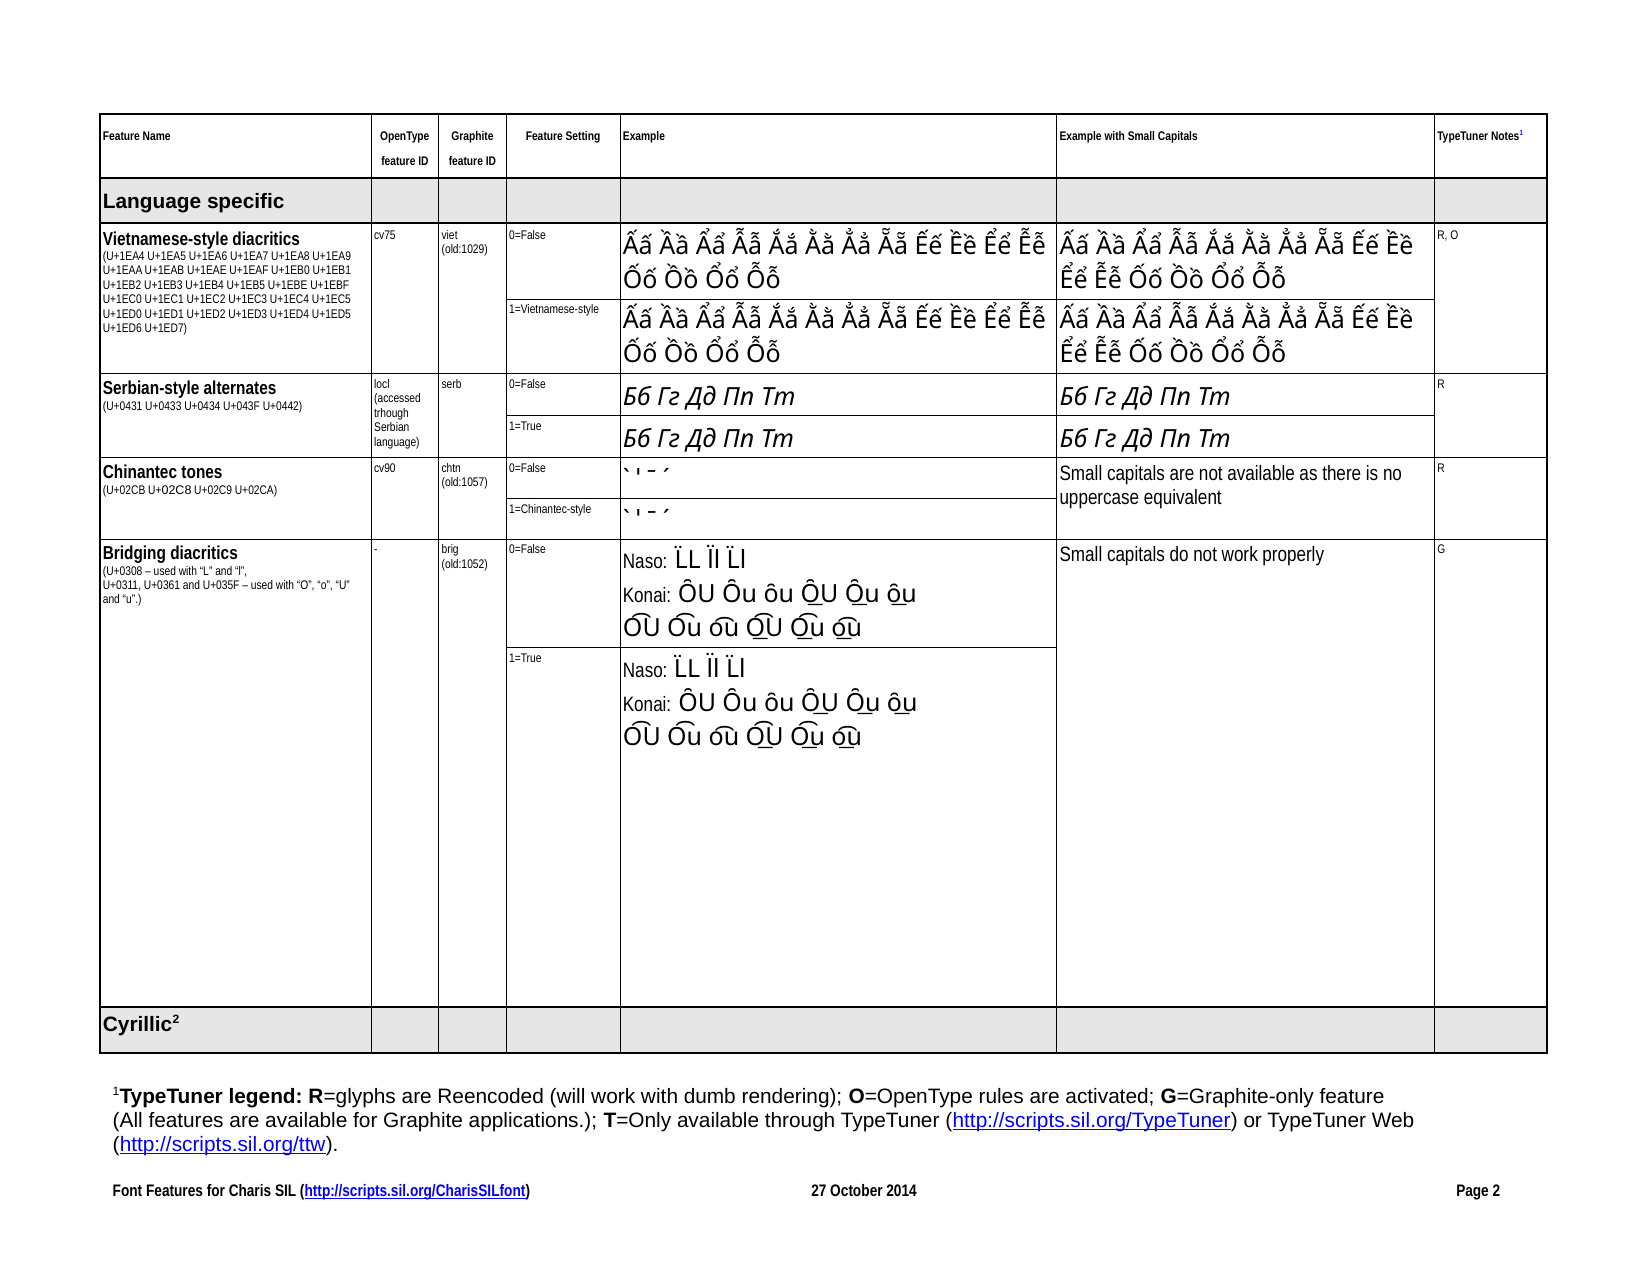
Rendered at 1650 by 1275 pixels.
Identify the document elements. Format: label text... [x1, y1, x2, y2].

table_header Graphite feature ID [439, 115, 506, 177]
table_cell [439, 1008, 506, 1052]
table_cell Ấấ Ầầ Ẩẩ Ẫẫ Ắắ Ằằ Ẳẳ Ẵẵ Ếế Ềề Ểể Ễễ Ốố Ồồ Ổổ Ỗỗ [1057, 300, 1434, 373]
table_header Example with Small Capitals [1057, 115, 1434, 177]
table_cell 0=False [507, 540, 620, 647]
table_cell 0=False [507, 224, 620, 298]
table_cell Бб Гг Дд Пп Тт [1057, 416, 1434, 457]
table_cell 0=False [507, 374, 620, 415]
table_cell cv75 [372, 224, 438, 373]
table_cell chtn (old:1057) [439, 458, 506, 538]
table_cell Бб Гг Дд Пп Тт [621, 416, 1056, 457]
table_cell [439, 179, 506, 222]
table_cell Serbian-style alternates (U+0431 U+0433 U+0434 U+043F U+0442) [101, 374, 371, 457]
table_cell ˋ ˈ ˉ ˊ [621, 458, 1056, 498]
table_cell Naso: L̈L l̈l L̈l Konai: ȎU Ȏu ȏu Ȏ͟U Ȏ͟u ȏ͟u O͡U O͡u o͡u O͟͡U O͟͡u o͟͡u [621, 648, 1056, 1006]
table_cell [1057, 1008, 1434, 1052]
table_cell [1435, 179, 1546, 222]
table_cell R, O [1435, 224, 1546, 373]
table_cell 1=Vietnamese-style [507, 300, 620, 373]
table_cell Naso: L̈L l̈l L̈l Konai: ȎU Ȏu ȏu Ȏ͟U Ȏ͟u ȏ͟u O͡U O͡u o͡u O͟͡U O͟͡u o͟͡u [621, 540, 1056, 647]
table_cell Small capitals are not available as there is no uppercase equivalent [1057, 458, 1434, 538]
table_header Feature Setting [507, 115, 620, 177]
table_cell - [372, 540, 438, 1006]
table_cell [372, 1008, 438, 1052]
table_cell Bridging diacritics (U+0308 – used with “L” and “l”, U+0311, U+0361 and U+035F – used with “O”, “o”, “U” and “u”.) [101, 540, 371, 1006]
table_cell [1057, 179, 1434, 222]
table_header TypeTuner Notes [1435, 115, 1546, 177]
table_cell [1435, 1008, 1546, 1052]
table_cell Бб Гг Дд Пп Тт [621, 374, 1056, 415]
table_cell locl (accessed trhough Serbian language) [372, 374, 438, 457]
table_cell Language specific [101, 179, 371, 222]
table_cell [621, 179, 1056, 222]
table_cell [372, 179, 438, 222]
table_cell 0=False [507, 458, 620, 498]
table_cell Бб Гг Дд Пп Тт [1057, 374, 1434, 415]
table_cell serb [439, 374, 506, 457]
table_cell G [1435, 540, 1546, 1006]
table_cell viet (old:1029) [439, 224, 506, 373]
table_cell [507, 179, 620, 222]
table_header Feature Name [101, 115, 371, 177]
table_cell Vietnamese-style diacritics (U+1EA4 U+1EA5 U+1EA6 U+1EA7 U+1EA8 U+1EA9 U+1EAA U+1EAB U+1EAE U+1EAF U+1EB0 U+1EB1 U+1EB2 U+1EB3 U+1EB4 U+1EB5 U+1EBE U+1EBF U+1EC0 U+1EC1 U+1EC2 U+1EC3 U+1EC4 U+1EC5 U+1ED0 U+1ED1 U+1ED2 U+1ED3 U+1ED4 U+1ED5 U+1ED6 U+1ED7) [101, 224, 371, 373]
table_cell Small capitals do not work properly [1057, 540, 1434, 1006]
table_header OpenType feature ID [372, 115, 438, 177]
table_cell Ấấ Ầầ Ẩẩ Ẫẫ Ắắ Ằằ Ẳẳ Ẵẵ Ếế Ềề Ểể Ễễ Ốố Ồồ Ổổ Ỗỗ [621, 224, 1056, 298]
table_cell 1=True [507, 648, 620, 1006]
table_cell 1=Chinantec-style [507, 499, 620, 538]
table_cell Chinantec tones (U+02CB U+02C8 U+02C9 U+02CA) [101, 458, 371, 538]
table_cell Ấấ Ầầ Ẩẩ Ẫẫ Ắắ Ằằ Ẳẳ Ẵẵ Ếế Ềề Ểể Ễễ Ốố Ồồ Ổổ Ỗỗ [1057, 224, 1434, 298]
table_cell Ấấ Ầầ Ẩẩ Ẫẫ Ắắ Ằằ Ẳẳ Ẵẵ Ếế Ềề Ểể Ễễ Ốố Ồồ Ổổ Ỗỗ [621, 300, 1056, 373]
table_cell R [1435, 374, 1546, 457]
table_cell [621, 1008, 1056, 1052]
table_header Example [621, 115, 1056, 177]
table_cell R [1435, 458, 1546, 538]
table_cell Cyrillic [101, 1008, 371, 1052]
table_cell ˋ ˈ ˉ ˊ [621, 499, 1056, 538]
table_cell brig (old:1052) [439, 540, 506, 1006]
table_cell 1=True [507, 416, 620, 457]
table_cell cv90 [372, 458, 438, 538]
table_cell [507, 1008, 620, 1052]
